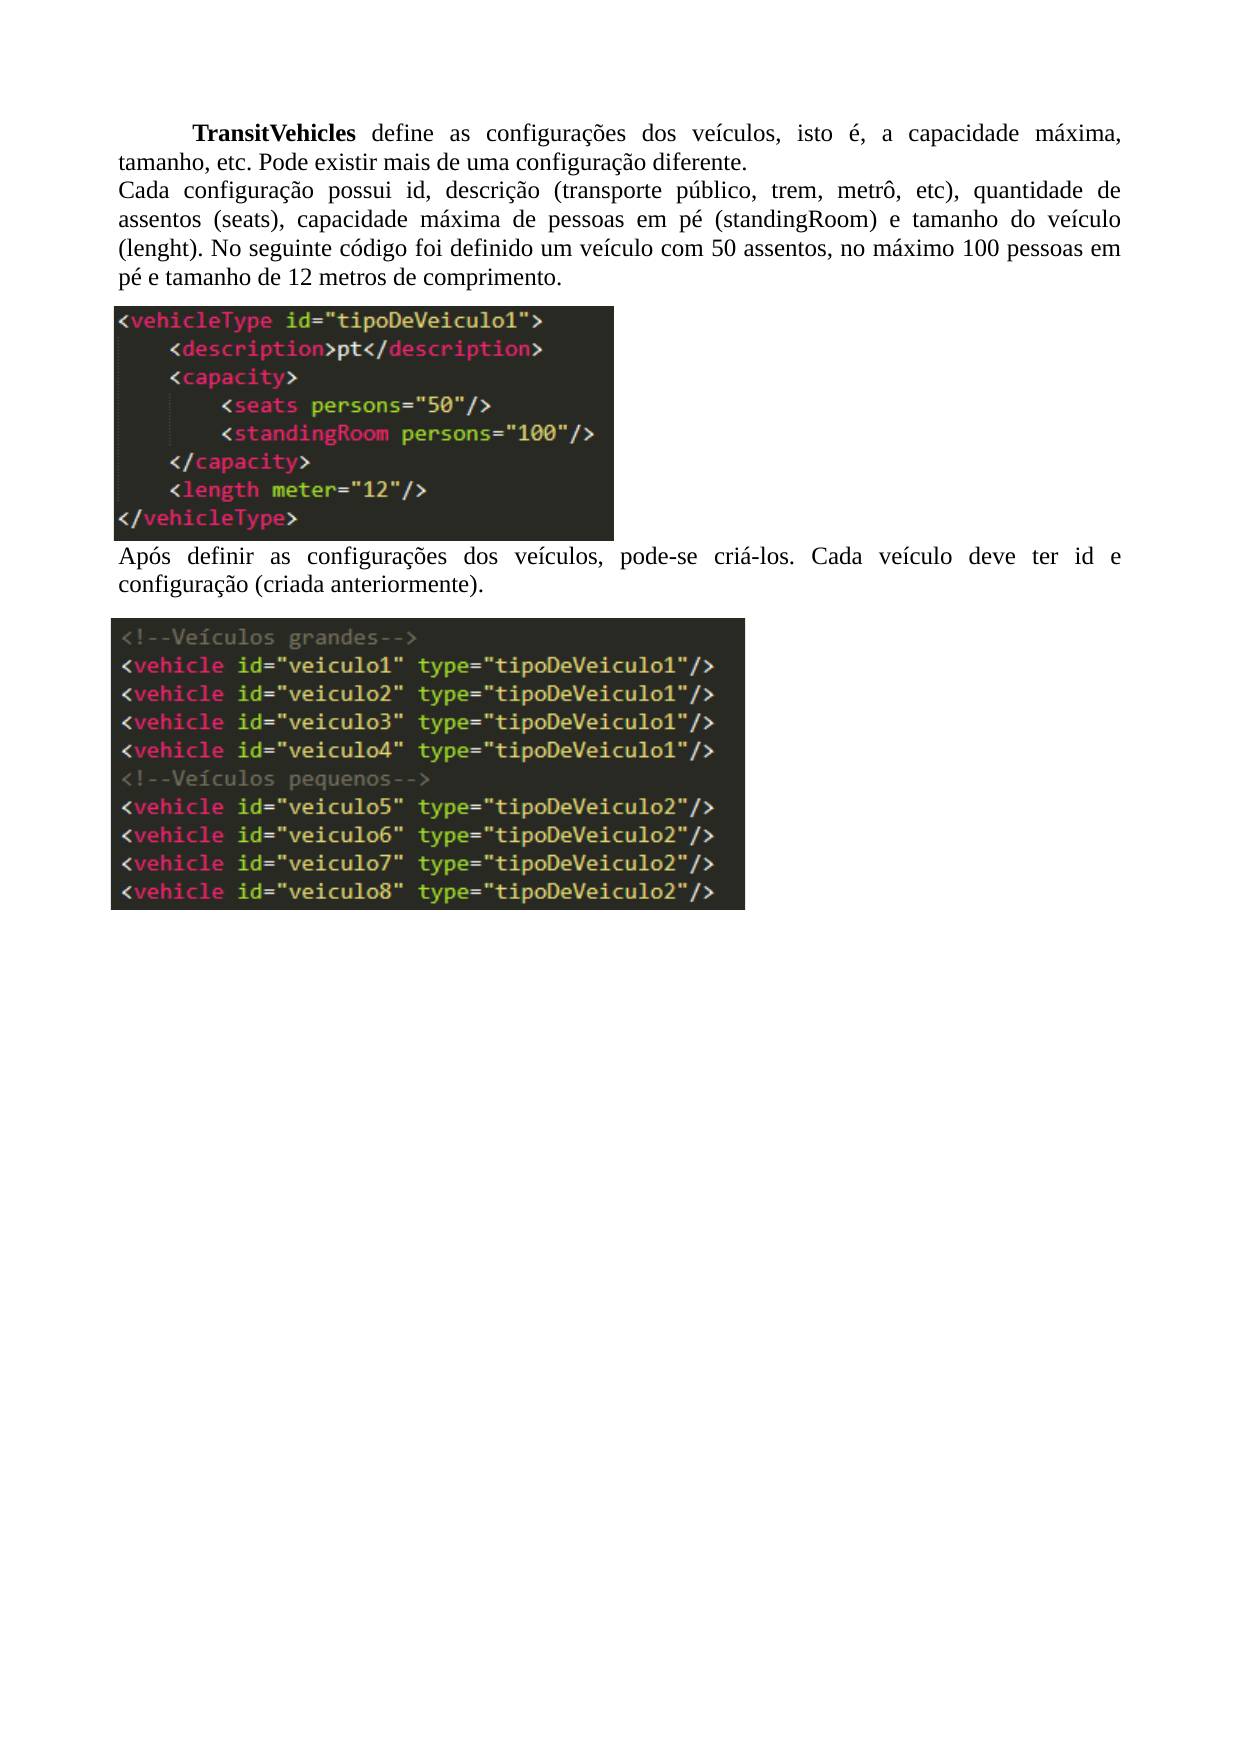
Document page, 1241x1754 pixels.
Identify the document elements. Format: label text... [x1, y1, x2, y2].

picture [113, 306, 614, 541]
text TransitVehicles define as configurações dos veículos, isto é, a capacidade máxima, tamanho, etc. Pode existir mais de uma configuração diferente. [118, 118, 1122, 176]
text Após definir as configurações dos veículos, pode-se criá-los. Cada veículo deve ter id e configuração (criada anteriormente). [118, 291, 1122, 598]
picture [110, 618, 746, 910]
text Cada configuração possui id, descrição (transporte público, trem, metrô, etc), quantidade de assentos (seats), capacidade máxima de pessoas em pé (standingRoom) e tamanho do veículo (lenght). No seguinte código foi definido um veículo com 50 assentos, no máximo 100 pessoas em pé e tamanho de 12 metros de comprimento. [118, 176, 1122, 291]
